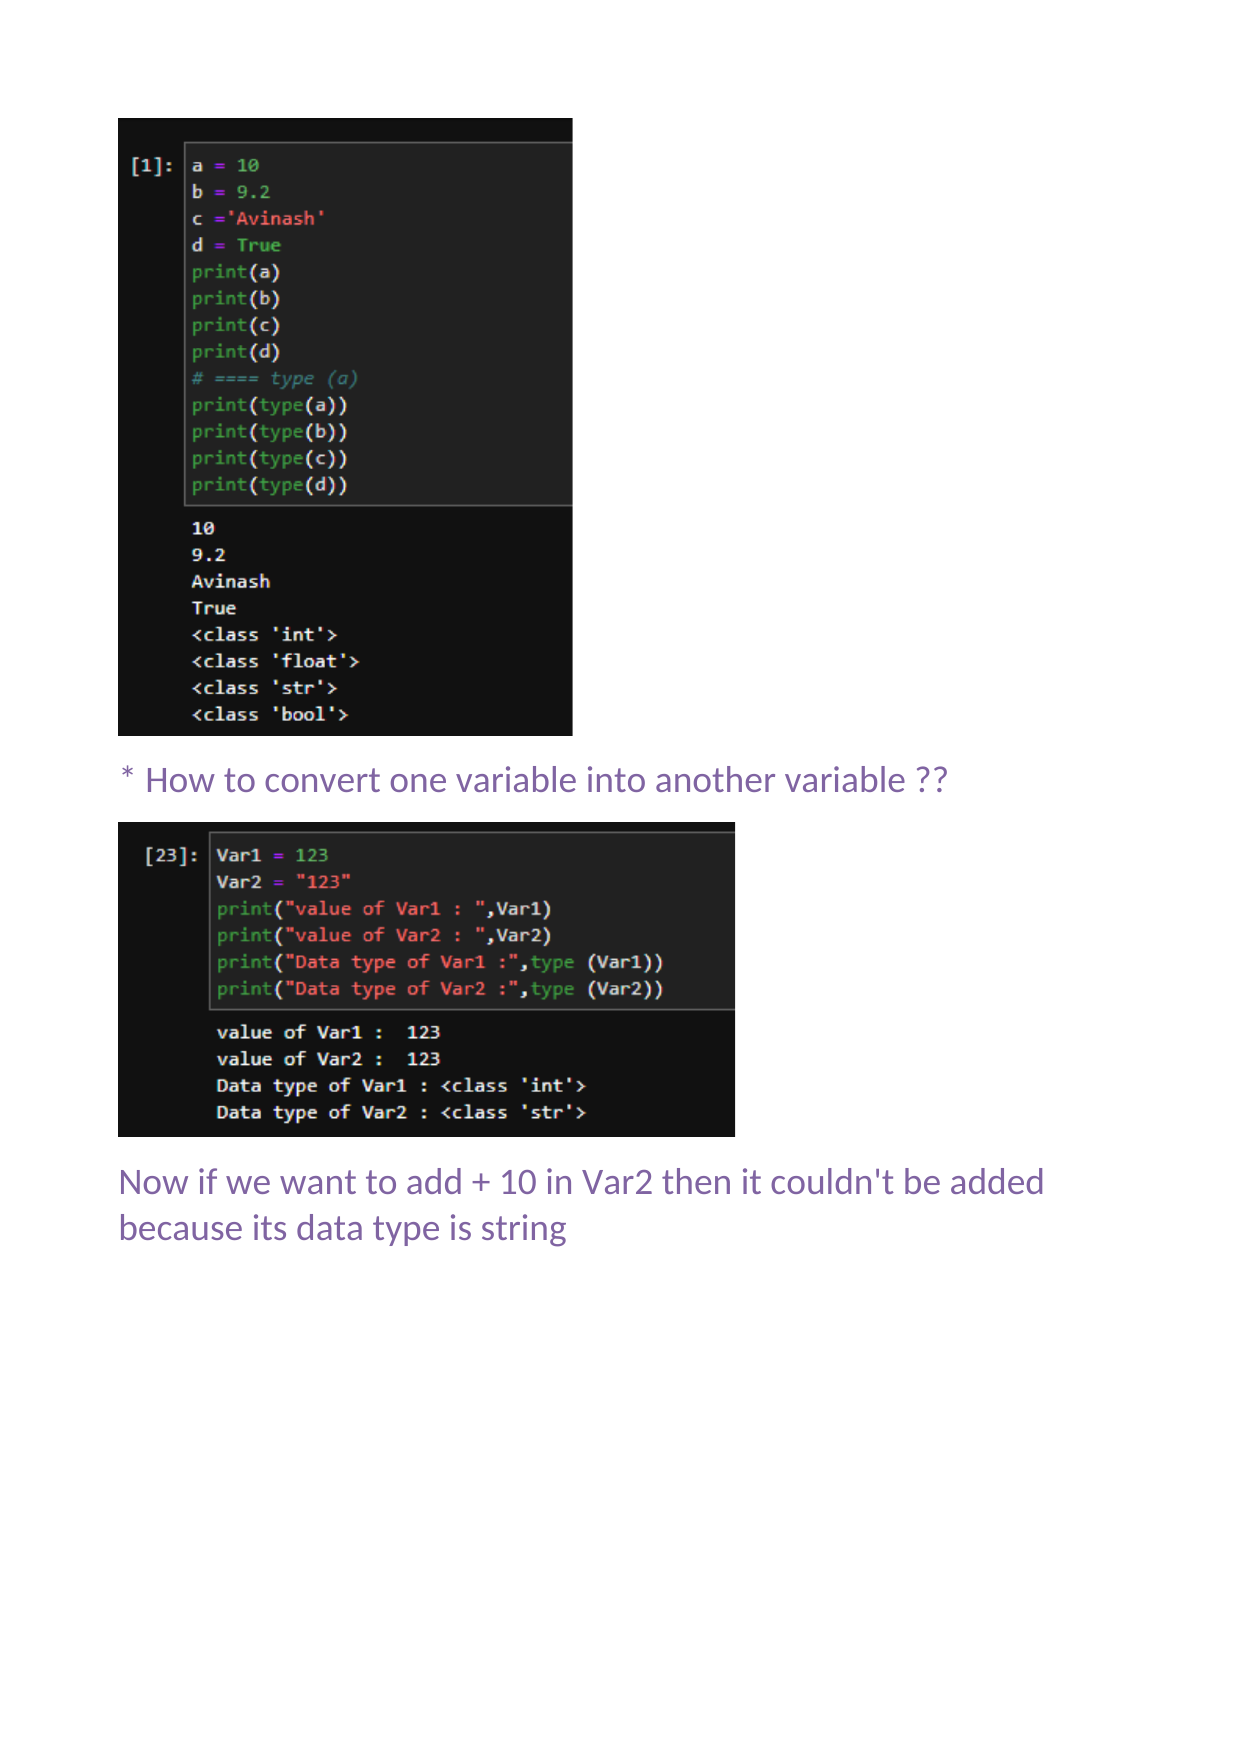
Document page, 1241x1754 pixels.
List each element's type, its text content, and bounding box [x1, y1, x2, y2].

text Now if we want to add + 10 in Var2 then it couldn't be added because its data type is string [118, 1158, 1122, 1249]
text * How to convert one variable into another variable ?? [118, 756, 1122, 802]
